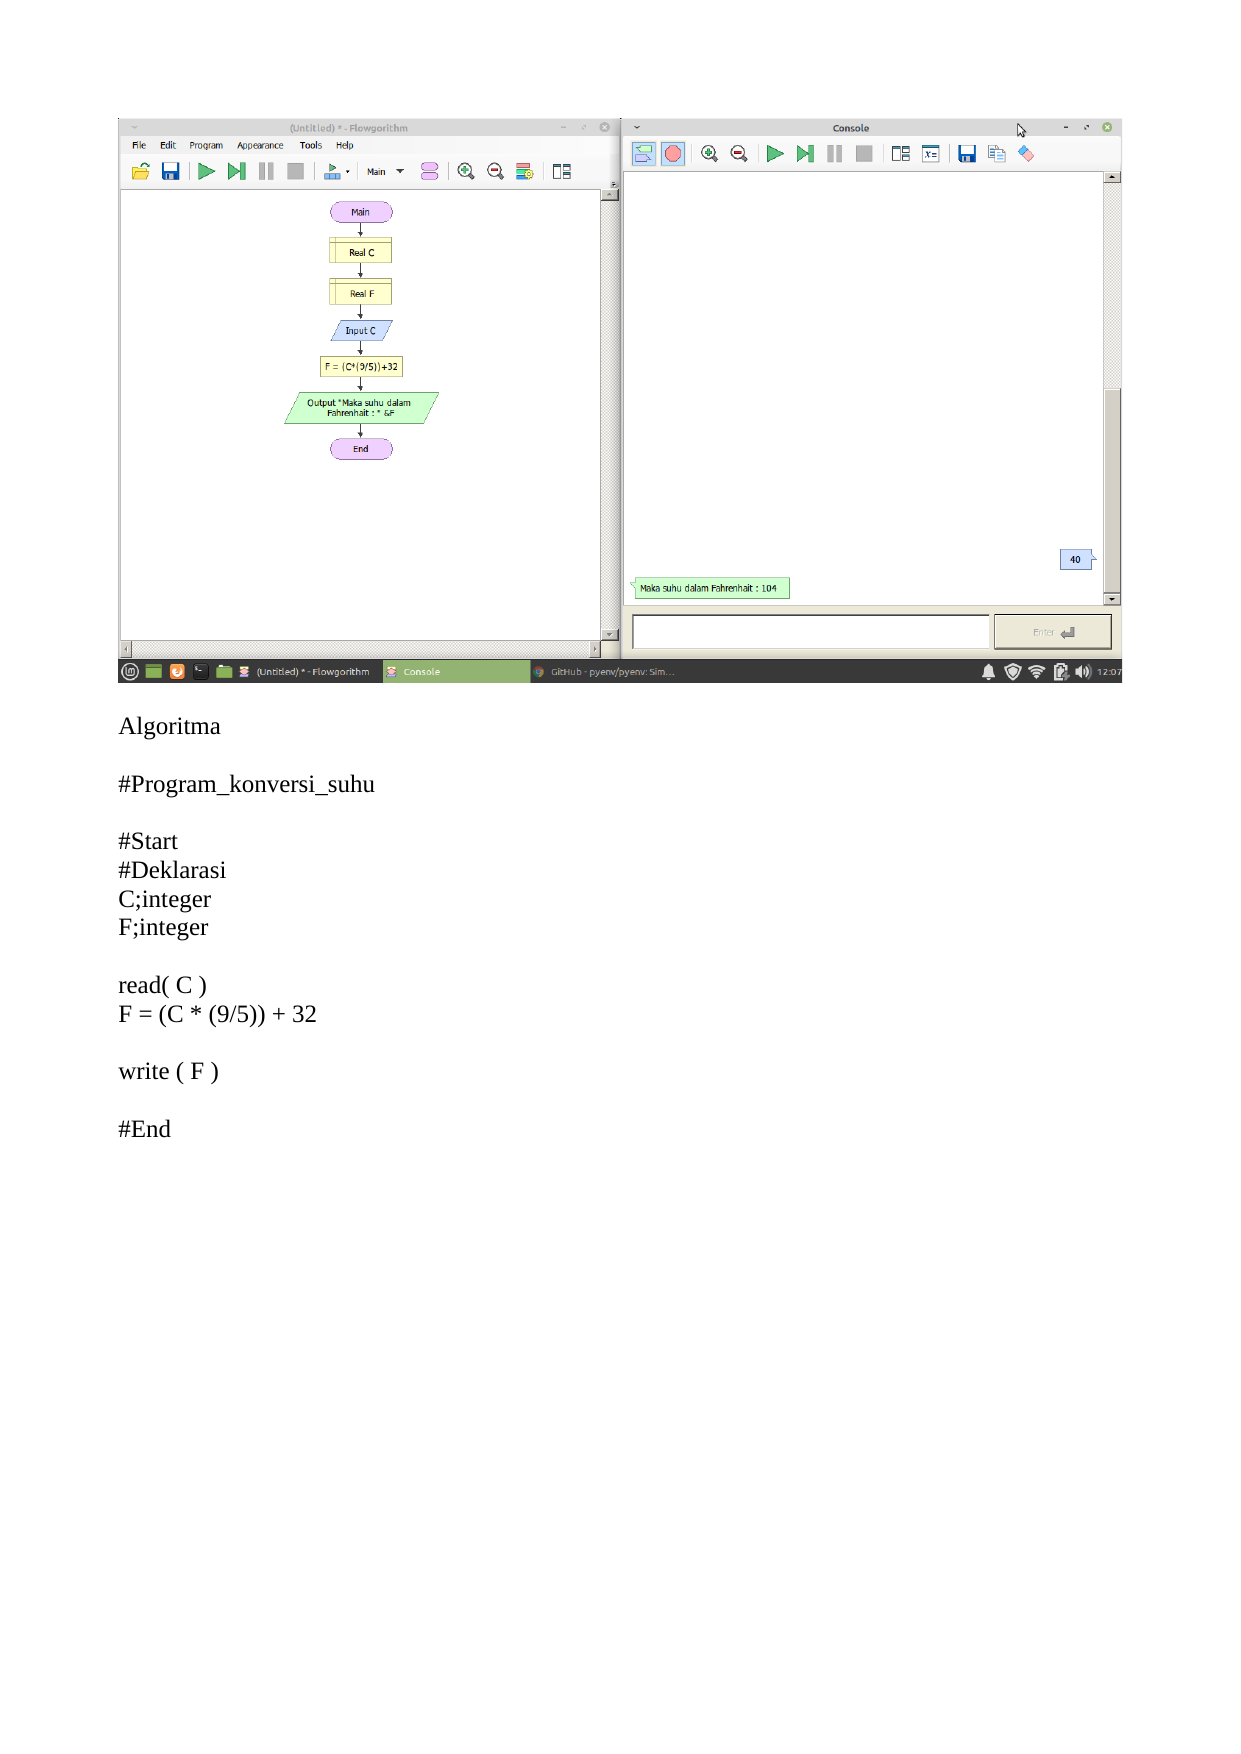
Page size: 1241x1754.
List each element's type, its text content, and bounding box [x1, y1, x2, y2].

text Algoritma [118, 711, 1122, 740]
picture [118, 118, 1123, 683]
text #Start [118, 826, 1122, 855]
text write ( F ) [118, 1056, 1122, 1085]
text F;integer [118, 912, 1122, 941]
text read( C ) [118, 970, 1122, 999]
text #Program_konversi_suhu [118, 769, 1122, 797]
text #End [118, 1114, 1122, 1142]
text F = (C * (9/5)) + 32 [118, 999, 1122, 1027]
text #Deklarasi [118, 855, 1122, 884]
text C;integer [118, 884, 1122, 912]
